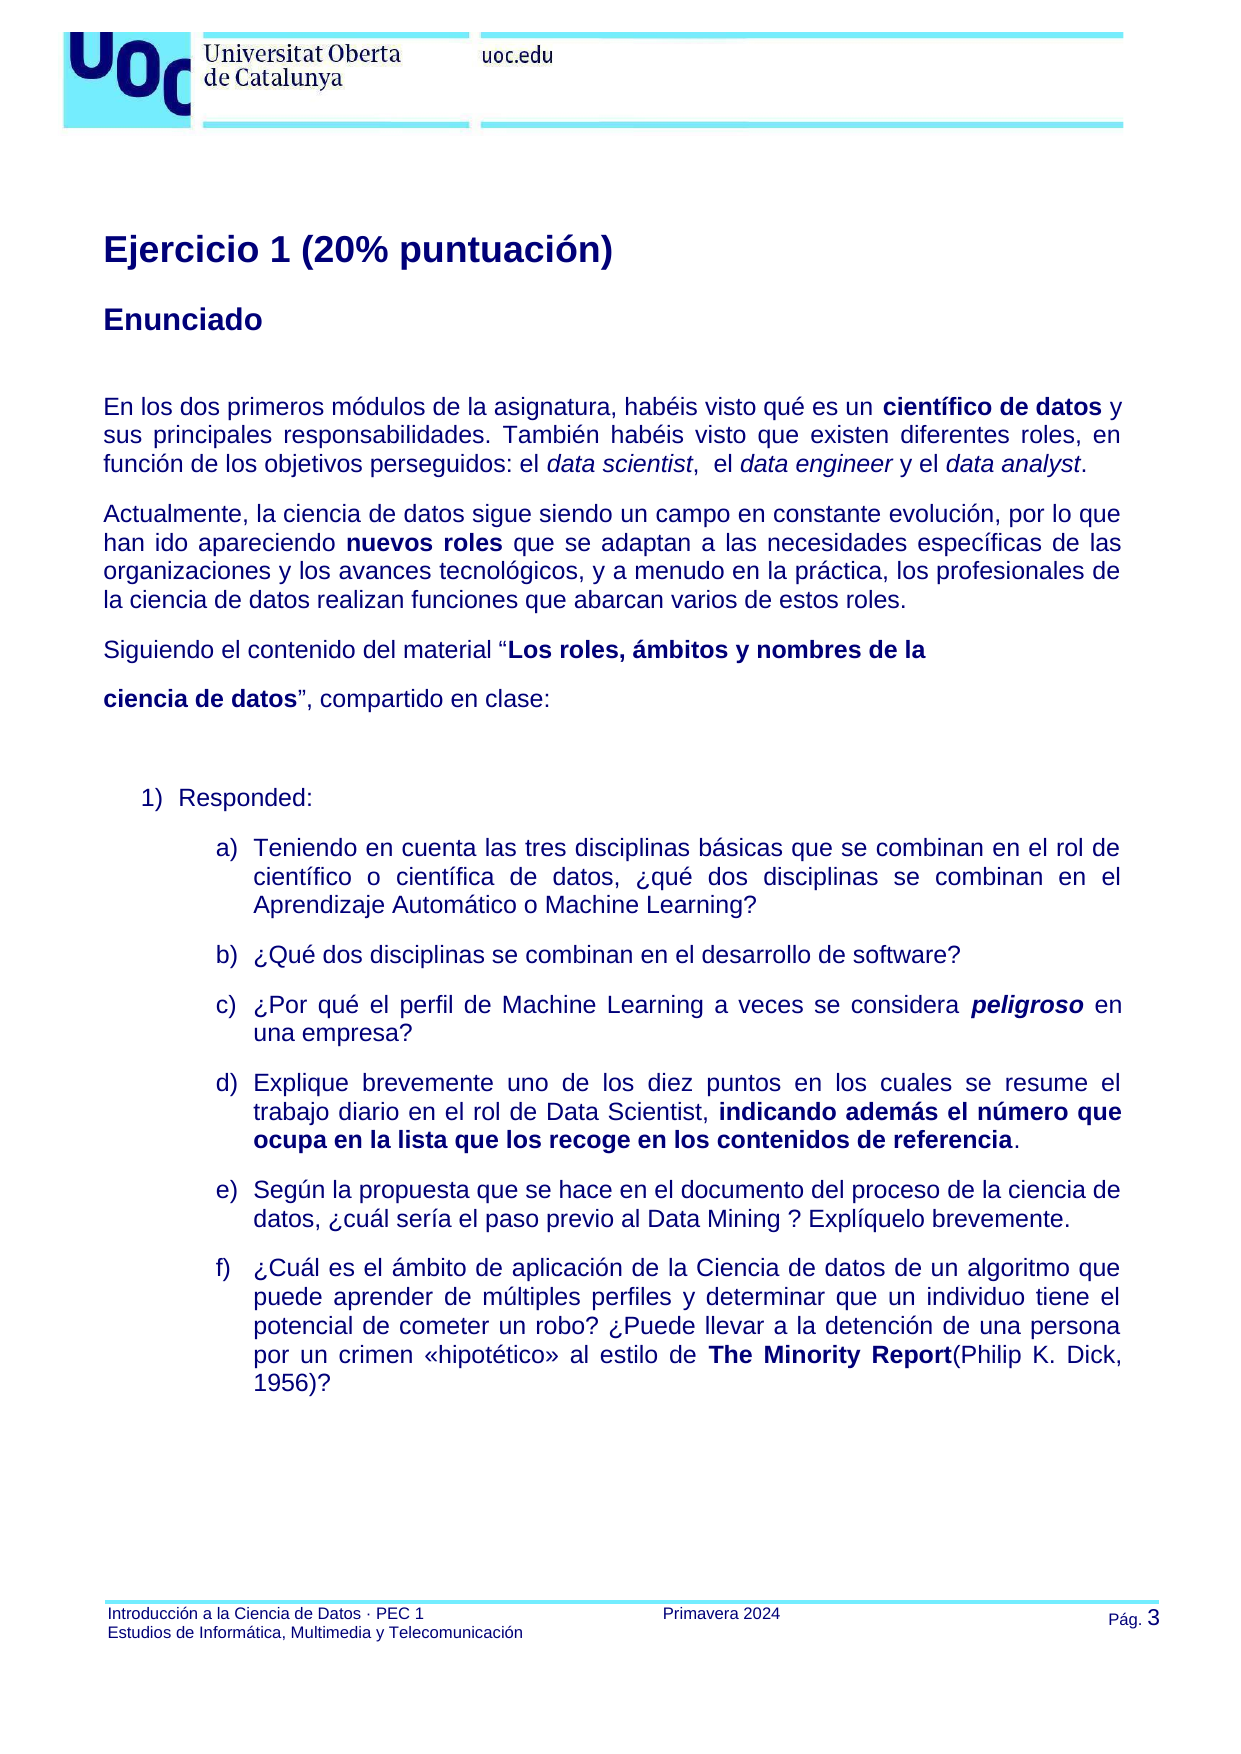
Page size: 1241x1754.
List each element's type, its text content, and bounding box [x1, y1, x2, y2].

text Siguiendo el contenido del material “Los roles, ámbitos y nombres de la [103, 635, 1122, 663]
text En los dos primeros módulos de la asignatura, habéis visto qué es un científico de datos y sus principales responsabilidades. También habéis visto que existen diferentes roles, en función de los objetivos perseguidos: el data scientist, el data engineer y el data analyst. [103, 392, 1122, 478]
list ¿Qué dos disciplinas se combinan en el desarrollo de software? [216, 940, 1122, 969]
list ¿Por qué el perfil de Machine Learning a veces se considera peligroso en una empresa? [216, 990, 1122, 1047]
text ciencia de datos”, compartido en clase: [103, 684, 1122, 713]
list Teniendo en cuenta las tres disciplinas básicas que se combinan en el rol de científico o científica de datos, ¿qué dos disciplinas se combinan en el Aprendizaje Automático o Machine Learning? [216, 833, 1122, 919]
text Enunciado [103, 301, 1122, 337]
text Ejercicio 1 (20% puntuación) [103, 125, 1122, 271]
list ¿Cuál es el ámbito de aplicación de la Ciencia de datos de un algoritmo que puede aprender de múltiples perfiles y determinar que un individuo tiene el potencial de cometer un robo? ¿Puede llevar a la detención de una persona por un crimen «hipotético» al estilo de The Minority Report(Philip K. Dick, 1956)? [216, 1253, 1122, 1397]
list Explique brevemente uno de los diez puntos en los cuales se resume el trabajo diario en el rol de Data Scientist, indicando además el número que ocupa en la lista que los recoge en los contenidos de referencia. [216, 1068, 1122, 1154]
list Responded: [141, 783, 1122, 812]
picture [57, 32, 92, 136]
list Según la propuesta que se hace en el documento del proceso de la ciencia de datos, ¿cuál sería el paso previo al Data Mining ? Explíquelo brevemente. [216, 1175, 1122, 1233]
text Actualmente, la ciencia de datos sigue siendo un campo en constante evolución, por lo que han ido apareciendo nuevos roles que se adaptan a las necesidades específicas de las organizaciones y los avances tecnológicos, y a menudo en la práctica, los profesionales de la ciencia de datos realizan funciones que abarcan varios de estos roles. [103, 499, 1122, 614]
